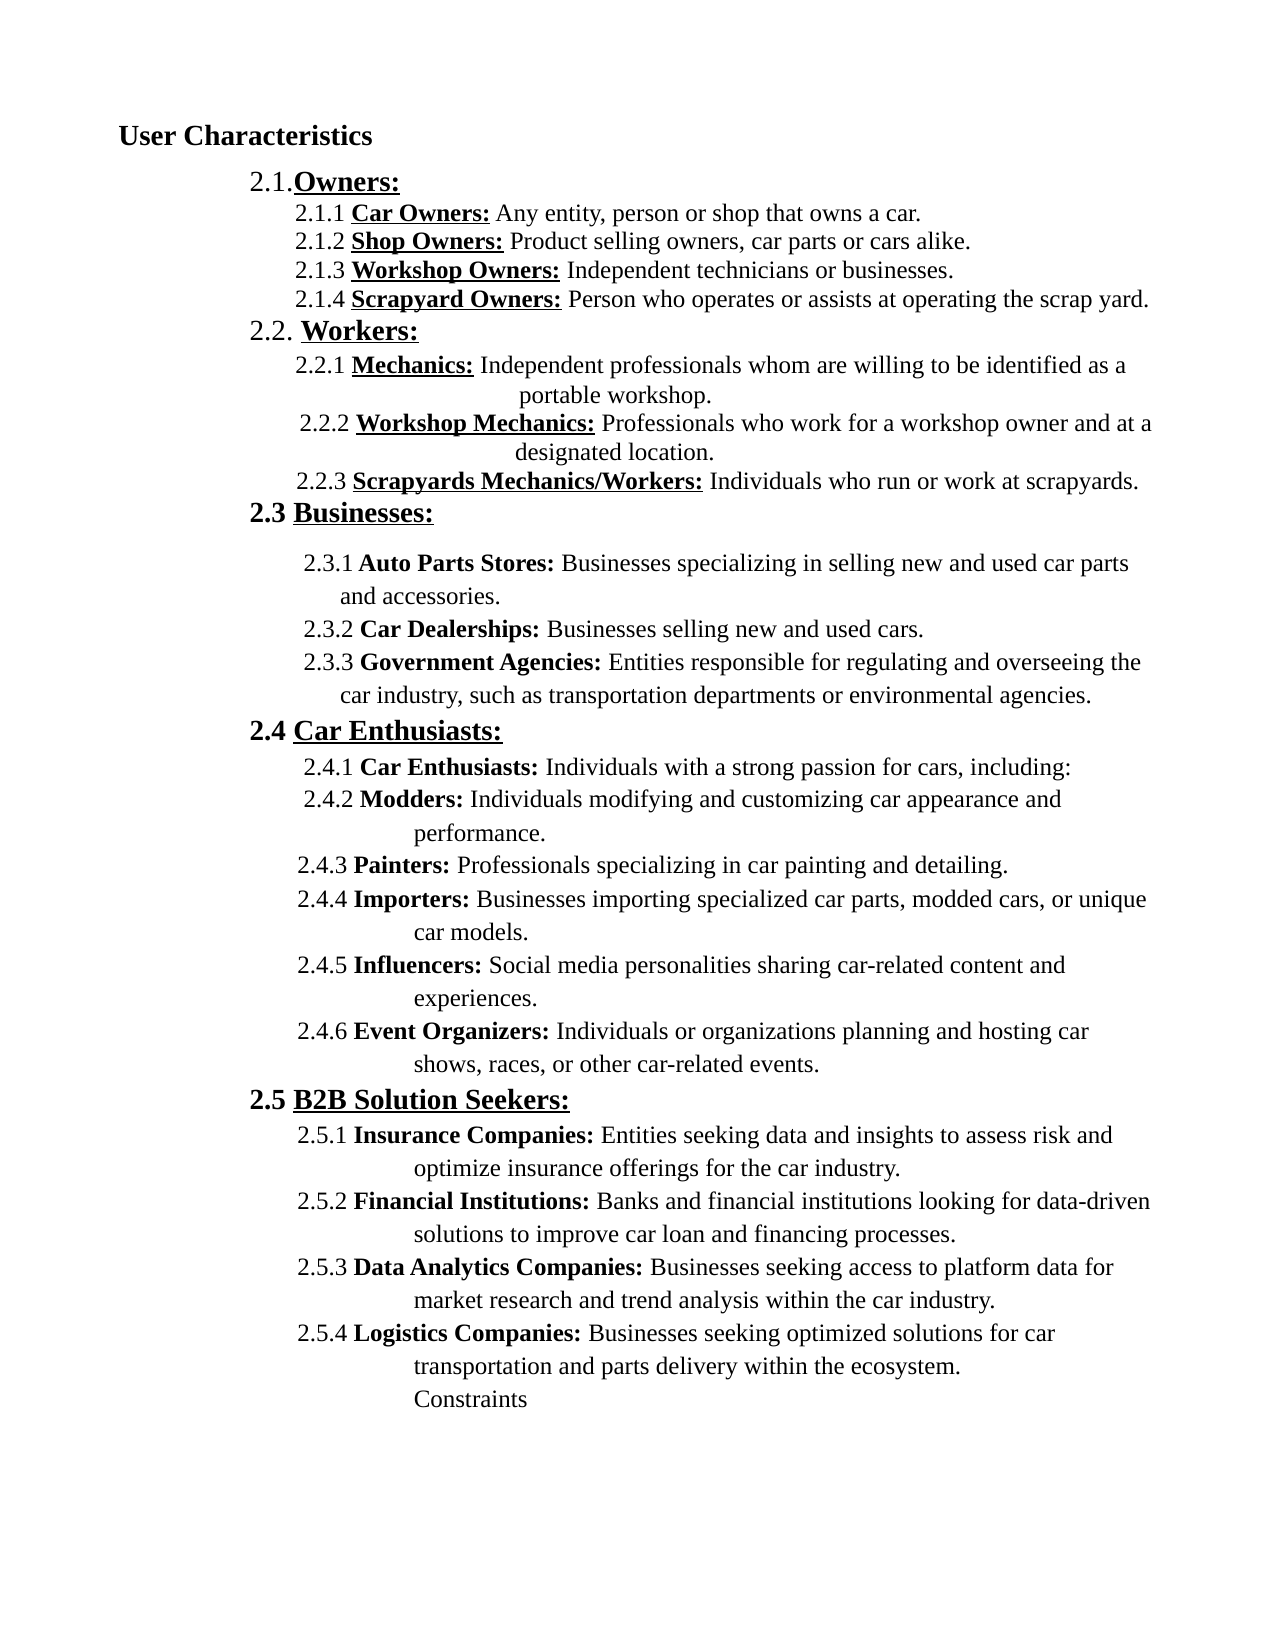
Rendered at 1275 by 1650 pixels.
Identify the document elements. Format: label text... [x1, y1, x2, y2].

text 2.4.3 Painters: Professionals specializing in car painting and detailing. [118, 851, 1157, 879]
text 2.5 B2B Solution Seekers: [249, 1082, 1157, 1115]
text 2.3.3 Government Agencies: Entities responsible for regulating and overseeing the car industry, such as transportation departments or environmental agencies. [118, 647, 1157, 709]
text 2.2.1 Mechanics: Independent professionals whom are willing to be identified as a portable workshop. [249, 346, 1157, 408]
text Constraints [118, 1384, 1157, 1413]
text 2.3.2 Car Dealerships: Businesses selling new and used cars. [118, 614, 1157, 643]
text 2.4.6 Event Organizers: Individuals or organizations planning and hosting car shows, races, or other car-related events. [118, 1016, 1157, 1077]
subtitle User Characteristics [118, 118, 1157, 152]
text 2.5.3 Data Analytics Companies: Businesses seeking access to platform data for market research and trend analysis within the car industry. [118, 1252, 1157, 1314]
text 2.2. Workers: [249, 313, 1157, 346]
text 2.5.1 Insurance Companies: Entities seeking data and insights to assess risk and optimize insurance offerings for the car industry. [118, 1120, 1157, 1182]
text 2.2.2 Workshop Mechanics: Professionals who work for a workshop owner and at a designated location. [249, 408, 1157, 466]
text 2.4.1 Car Enthusiasts: Individuals with a strong passion for cars, including: [118, 752, 1157, 780]
text 2.2.3 Scrapyards Mechanics/Workers: Individuals who run or work at scrapyards. [296, 466, 1157, 495]
text 2.3 Businesses: [249, 495, 1157, 528]
text 2.5.4 Logistics Companies: Businesses seeking optimized solutions for car transportation and parts delivery within the ecosystem. [118, 1318, 1157, 1380]
text 2.4.4 Importers: Businesses importing specialized car parts, modded cars, or unique car models. [118, 884, 1157, 945]
text 2.3.1 Auto Parts Stores: Businesses specializing in selling new and used car parts and accessories. [118, 548, 1157, 610]
text 2.1.3 Workshop Owners: Independent technicians or businesses. [231, 255, 1157, 284]
text 2.4.2 Modders: Individuals modifying and customizing car appearance and performance. [118, 784, 1157, 846]
text 2.4 Car Enthusiasts: [249, 713, 1157, 747]
text 2.1.4 Scrapyard Owners: Person who operates or assists at operating the scrap yard. [231, 284, 1157, 313]
text 2.1. Owners: [249, 164, 1157, 198]
text 2.5.2 Financial Institutions: Banks and financial institutions looking for data-driven solutions to improve car loan and financing processes. [118, 1186, 1157, 1248]
text 2.4.5 Influencers: Social media personalities sharing car-related content and experiences. [118, 950, 1157, 1011]
text 2.1.2 Shop Owners: Product selling owners, car parts or cars alike. [231, 226, 1157, 255]
text 2.1.1 Car Owners: Any entity, person or shop that owns a car. [231, 198, 1157, 226]
